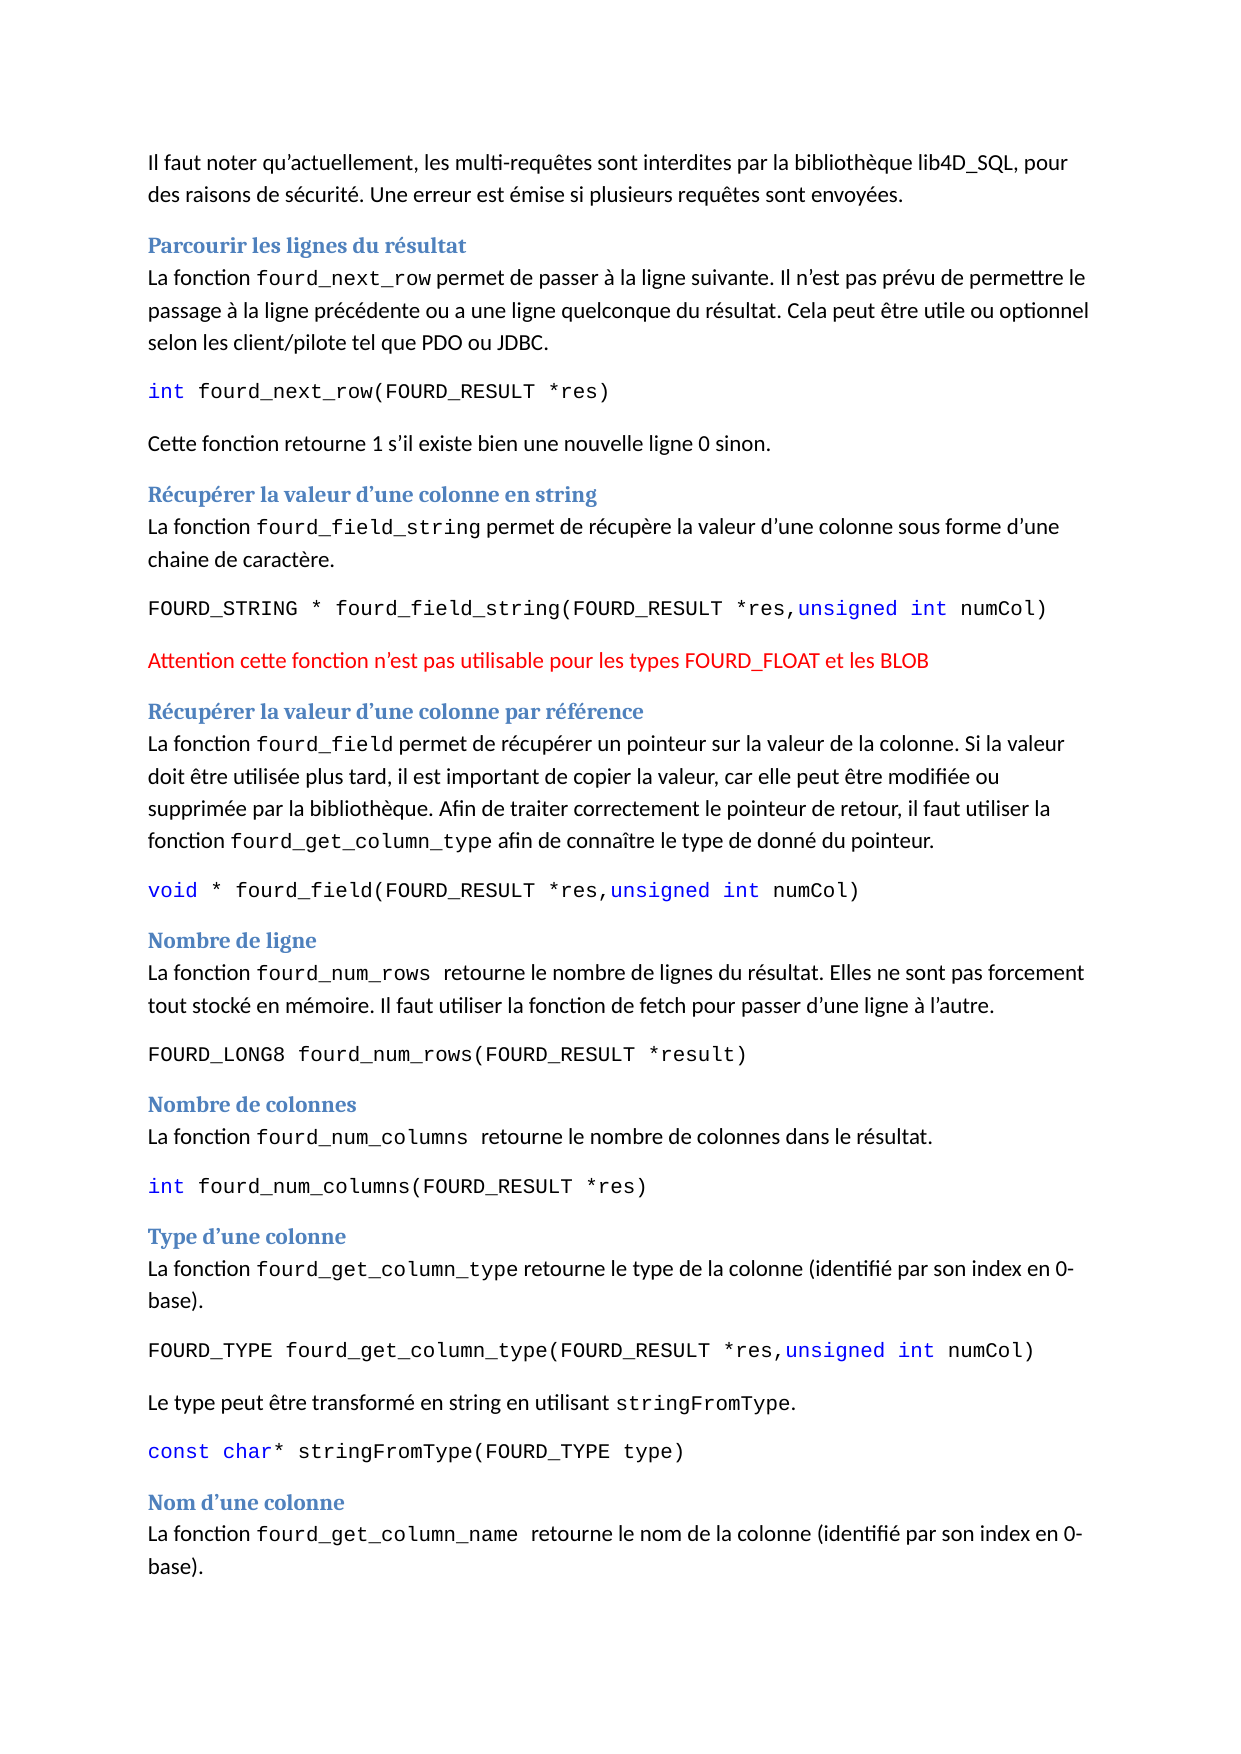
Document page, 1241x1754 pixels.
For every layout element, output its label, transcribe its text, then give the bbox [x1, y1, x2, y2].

text La fonction fourd_field_string permet de récupère la valeur d’une colonne sous forme d’une chaine de caractère. [148, 512, 1092, 573]
subtitle Type d’une colonne [148, 1224, 1092, 1250]
text Le type peut être transformé en string en utilisant stringFromType. [148, 1388, 1092, 1416]
text FOURD_TYPE fourd_get_column_type(FOURD_RESULT *res,unsigned int numCol) [148, 1340, 1092, 1363]
text La fonction fourd_num_columns retourne le nombre de colonnes dans le résultat. [148, 1122, 1092, 1151]
text void * fourd_field(FOURD_RESULT *res,unsigned int numCol) [148, 880, 1092, 903]
subtitle Nombre de ligne [148, 928, 1092, 954]
text Il faut noter qu’actuellement, les multi-requêtes sont interdites par la bibliothèque lib4D_SQL, pour des raisons de sécurité. Une erreur est émise si plusieurs requêtes sont envoyées. [148, 148, 1092, 208]
text Attention cette fonction n’est pas utilisable pour les types FOURD_FLOAT et les BLOB [148, 646, 1092, 674]
subtitle Parcourir les lignes du résultat [148, 233, 1092, 259]
subtitle Récupérer la valeur d’une colonne en string [148, 482, 1092, 508]
subtitle Nombre de colonnes [148, 1092, 1092, 1118]
text La fonction fourd_next_row permet de passer à la ligne suivante. Il n’est pas prévu de permettre le passage à la ligne précédente ou a une ligne quelconque du résultat. Cela peut être utile ou optionnel selon les client/pilote tel que PDO ou JDBC. [148, 263, 1092, 356]
subtitle Récupérer la valeur d’une colonne par référence [148, 699, 1092, 725]
text La fonction fourd_num_rows retourne le nombre de lignes du résultat. Elles ne sont pas forcement tout stocké en mémoire. Il faut utiliser la fonction de fetch pour passer d’une ligne à l’autre. [148, 958, 1092, 1019]
text Cette fonction retourne 1 s’il existe bien une nouvelle ligne 0 sinon. [148, 429, 1092, 457]
text La fonction fourd_get_column_type retourne le type de la colonne (identifié par son index en 0-base). [148, 1254, 1092, 1315]
text const char* stringFromType(FOURD_TYPE type) [148, 1441, 1092, 1465]
subtitle Nom d’une colonne [148, 1489, 1092, 1516]
text FOURD_LONG8 fourd_num_rows(FOURD_RESULT *result) [148, 1044, 1092, 1067]
text int fourd_num_columns(FOURD_RESULT *res) [148, 1176, 1092, 1199]
text FOURD_STRING * fourd_field_string(FOURD_RESULT *res,unsigned int numCol) [148, 598, 1092, 622]
text La fonction fourd_field permet de récupérer un pointeur sur la valeur de la colonne. Si la valeur doit être utilisée plus tard, il est important de copier la valeur, car elle peut être modifiée ou supprimée par la bibliothèque. Afin de traiter correctement le pointeur de retour, il faut utiliser la fonction fourd_get_column_type afin de connaître le type de donné du pointeur. [148, 729, 1092, 855]
text La fonction fourd_get_column_name retourne le nom de la colonne (identifié par son index en 0-base). [148, 1519, 1092, 1580]
text int fourd_next_row(FOURD_RESULT *res) [148, 381, 1092, 404]
